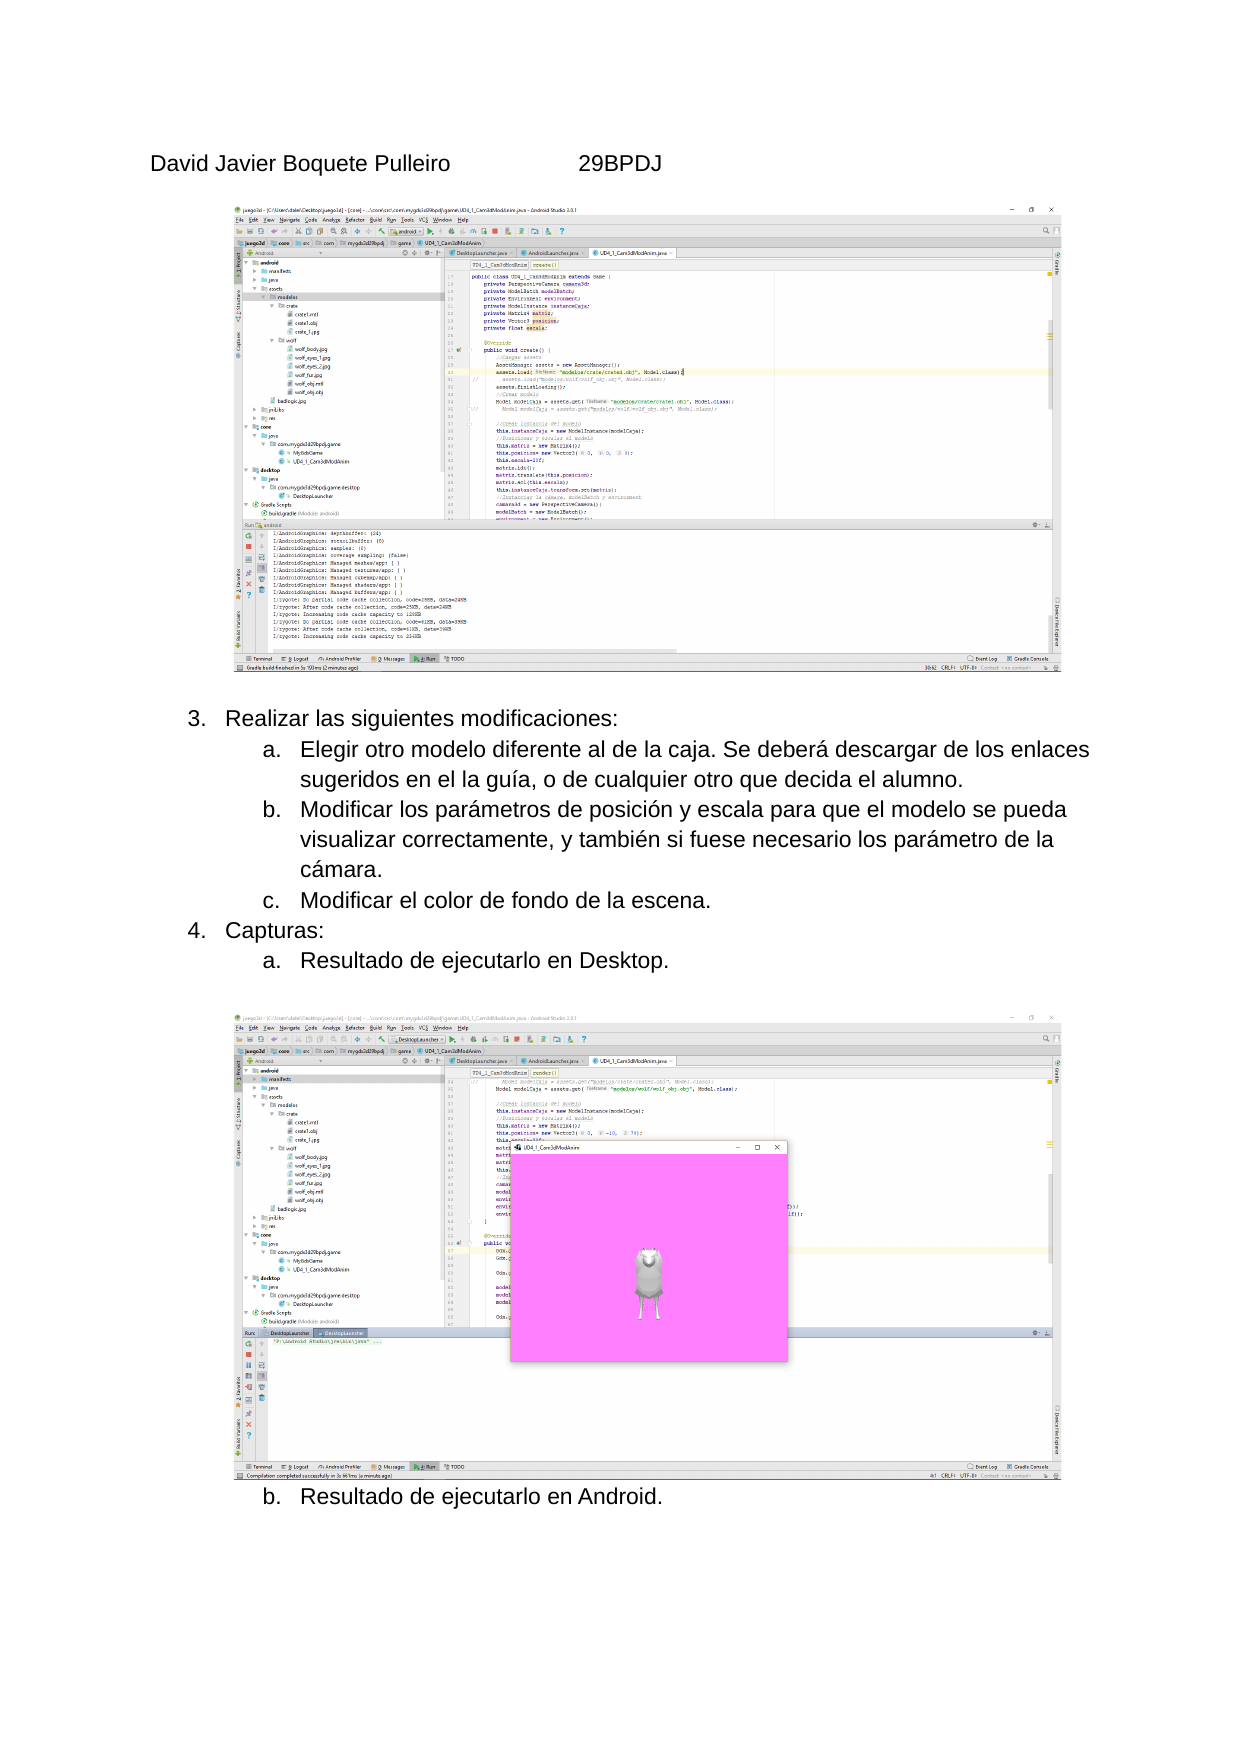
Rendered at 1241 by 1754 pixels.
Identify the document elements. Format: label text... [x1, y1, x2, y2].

picture [233, 205, 1062, 672]
list Realizar las siguientes modificaciones: [187, 705, 1090, 732]
picture [233, 1013, 1062, 1480]
list Resultado de ejecutarlo en Android. [262, 1007, 1090, 1509]
list Elegir otro modelo diferente al de la caja. Se deberá descargar de los enlaces sugeridos en el la guía, o de cualquier otro que decida el alumno. [262, 736, 1090, 792]
list Modificar los parámetros de posición y escala para que el modelo se pueda visualizar correctamente, y también si fuese necesario los parámetro de la cámara. [262, 796, 1090, 883]
list Resultado de ejecutarlo en Desktop. [262, 947, 1090, 973]
list Modificar el color de fondo de la escena. [262, 887, 1090, 913]
list Capturas: [187, 917, 1090, 943]
